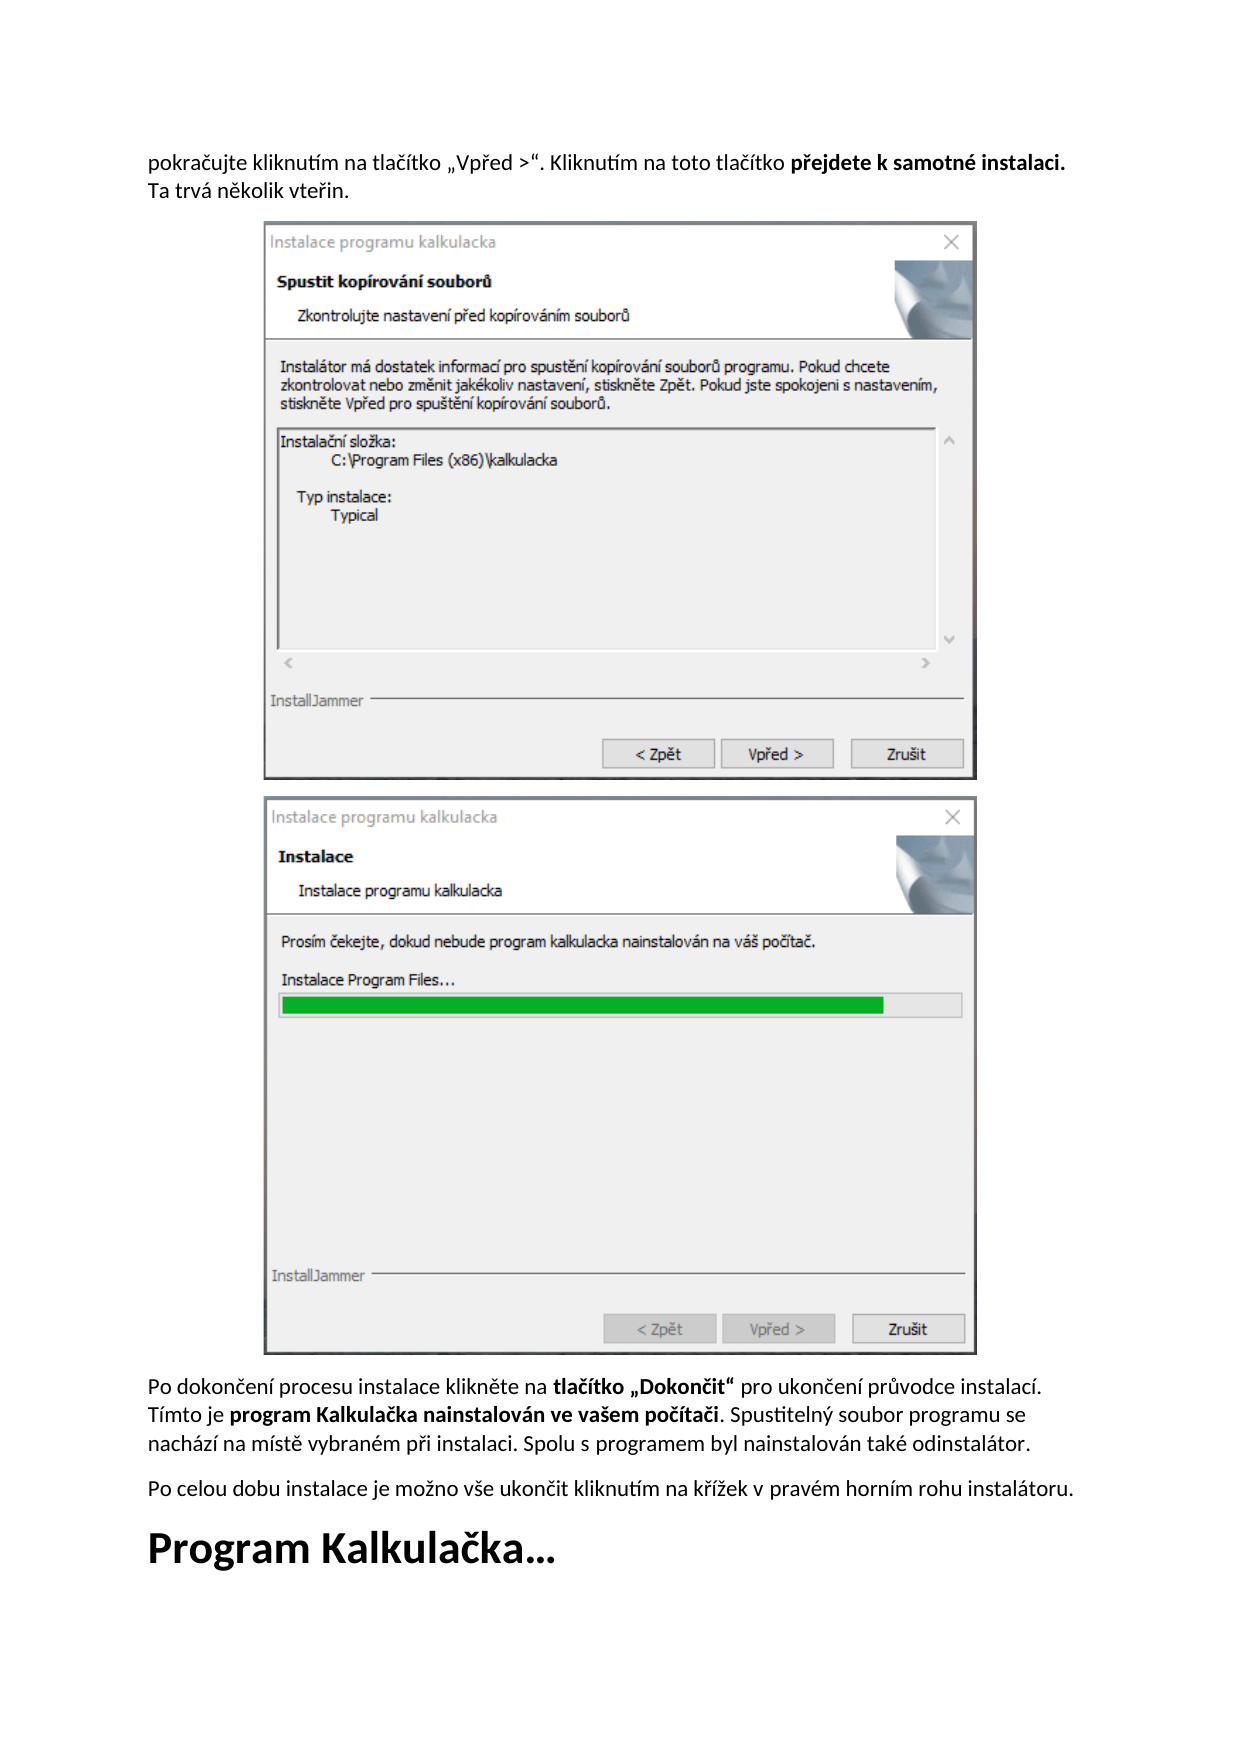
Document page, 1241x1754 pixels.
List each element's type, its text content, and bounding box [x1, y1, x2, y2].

text Program Kalkulačka… [148, 1519, 1093, 1575]
text Po dokončení procesu instalace klikněte na tlačítko „Dokončit“ pro ukončení průvodce instalací. Tímto je program Kalkulačka nainstalován ve vašem počítači. Spustitelný soubor programu se nachází na místě vybraném při instalaci. Spolu s programem byl nainstalován také odinstalátor. [148, 1372, 1093, 1457]
text pokračujte kliknutím na tlačítko „Vpřed >“. Kliknutím na toto tlačítko přejdete k samotné instalaci. Ta trvá několik vteřin. [148, 148, 1093, 204]
text Po celou dobu instalace je možno vše ukončit kliknutím na křížek v pravém horním rohu instalátoru. [148, 1474, 1093, 1502]
